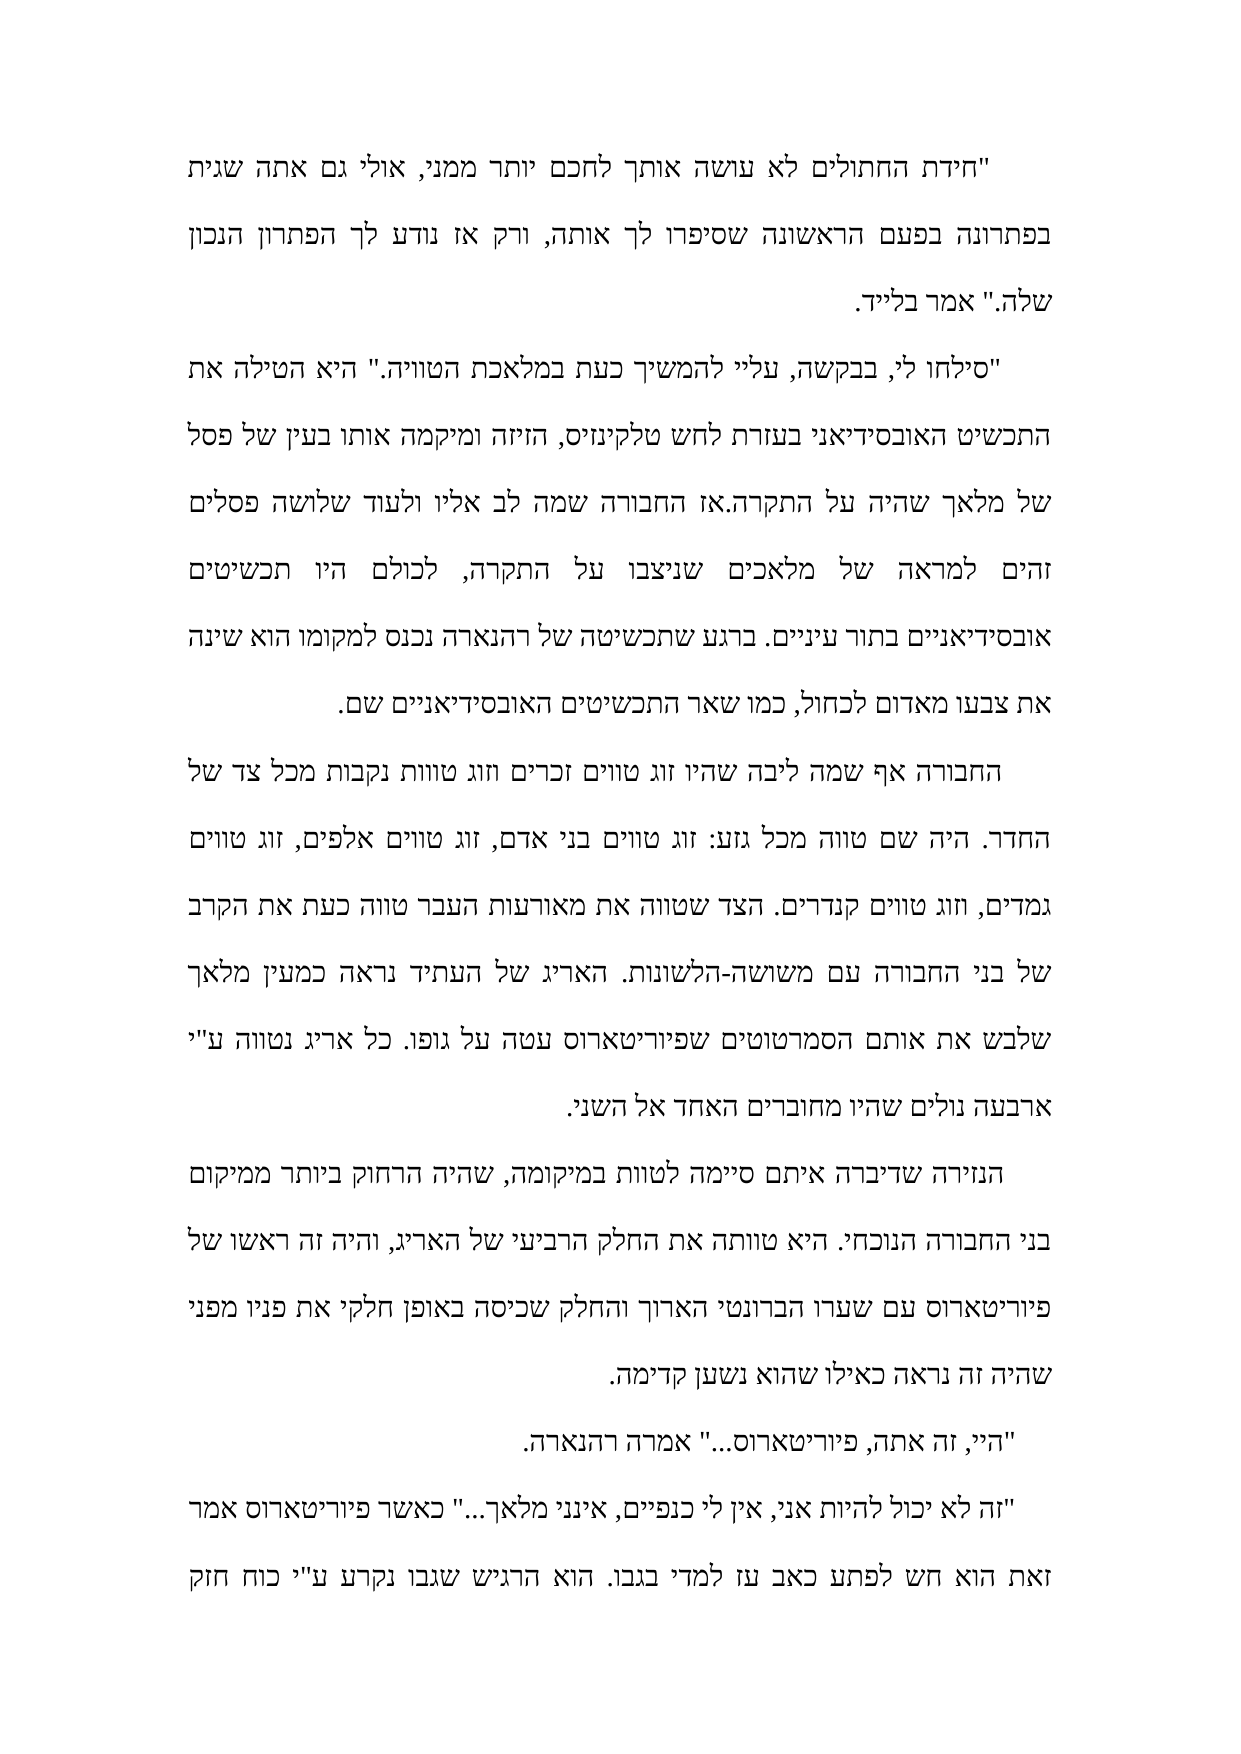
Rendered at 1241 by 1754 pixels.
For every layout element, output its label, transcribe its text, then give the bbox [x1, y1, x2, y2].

text "חידת החתולים לא עושה אותך לחכם יותר ממני, אולי גם אתה שגית בפתרונה בפעם הראשונה שסיפרו לך אותה, ורק אז נודע לך הפתרון הנכון שלה." אמר בלייד. [187, 150, 1053, 318]
text "סילחו לי, בבקשה, עליי להמשיך כעת במלאכת הטוויה." היא הטילה את התכשיט האובסידיאני בעזרת לחש טלקינזיס, הזיזה ומיקמה אותו בעין של פסל של מלאך שהיה על התקרה.אז החבורה שמה לב אליו ולעוד שלושה פסלים זהים למראה של מלאכים שניצבו על התקרה, לכולם היו תכשיטים אובסידיאניים בתור עיניים. ברגע שתכשיטה של רהנארה נכנס למקומו הוא שינה את צבעו מאדום לכחול, כמו שאר התכשיטים האובסידיאניים שם. [187, 351, 1053, 720]
text "היי, זה אתה, פיוריטארוס..." אמרה רהנארה. [187, 1424, 1053, 1458]
text החבורה אף שמה ליבה שהיו זוג טווים זכרים וזוג טווות נקבות מכל צד של החדר. היה שם טווה מכל גזע: זוג טווים בני אדם, זוג טווים אלפים, זוג טווים גמדים, וזוג טווים קנדרים. הצד שטווה את מאורעות העבר טווה כעת את הקרב של בני החבורה עם משושה-הלשונות. האריג של העתיד נראה כמעין מלאך שלבש את אותם הסמרטוטים שפיוריטארוס עטה על גופו. כל אריג נטווה ע"י ארבעה נולים שהיו מחוברים האחד אל השני. [187, 754, 1053, 1123]
text הנזירה שדיברה איתם סיימה לטוות במיקומה, שהיה הרחוק ביותר ממיקום בני החבורה הנוכחי. היא טוותה את החלק הרביעי של האריג, והיה זה ראשו של פיוריטארוס עם שערו הברונטי הארוך והחלק שכיסה באופן חלקי את פניו מפני שהיה זה נראה כאילו שהוא נשען קדימה. [187, 1156, 1053, 1391]
text "זה לא יכול להיות אני, אין לי כנפיים, אינני מלאך..." כאשר פיוריטארוס אמר זאת הוא חש לפתע כאב עז למדי בגבו. הוא הרגיש שגבו נקרע ע"י כוח חזק [187, 1492, 1053, 1592]
